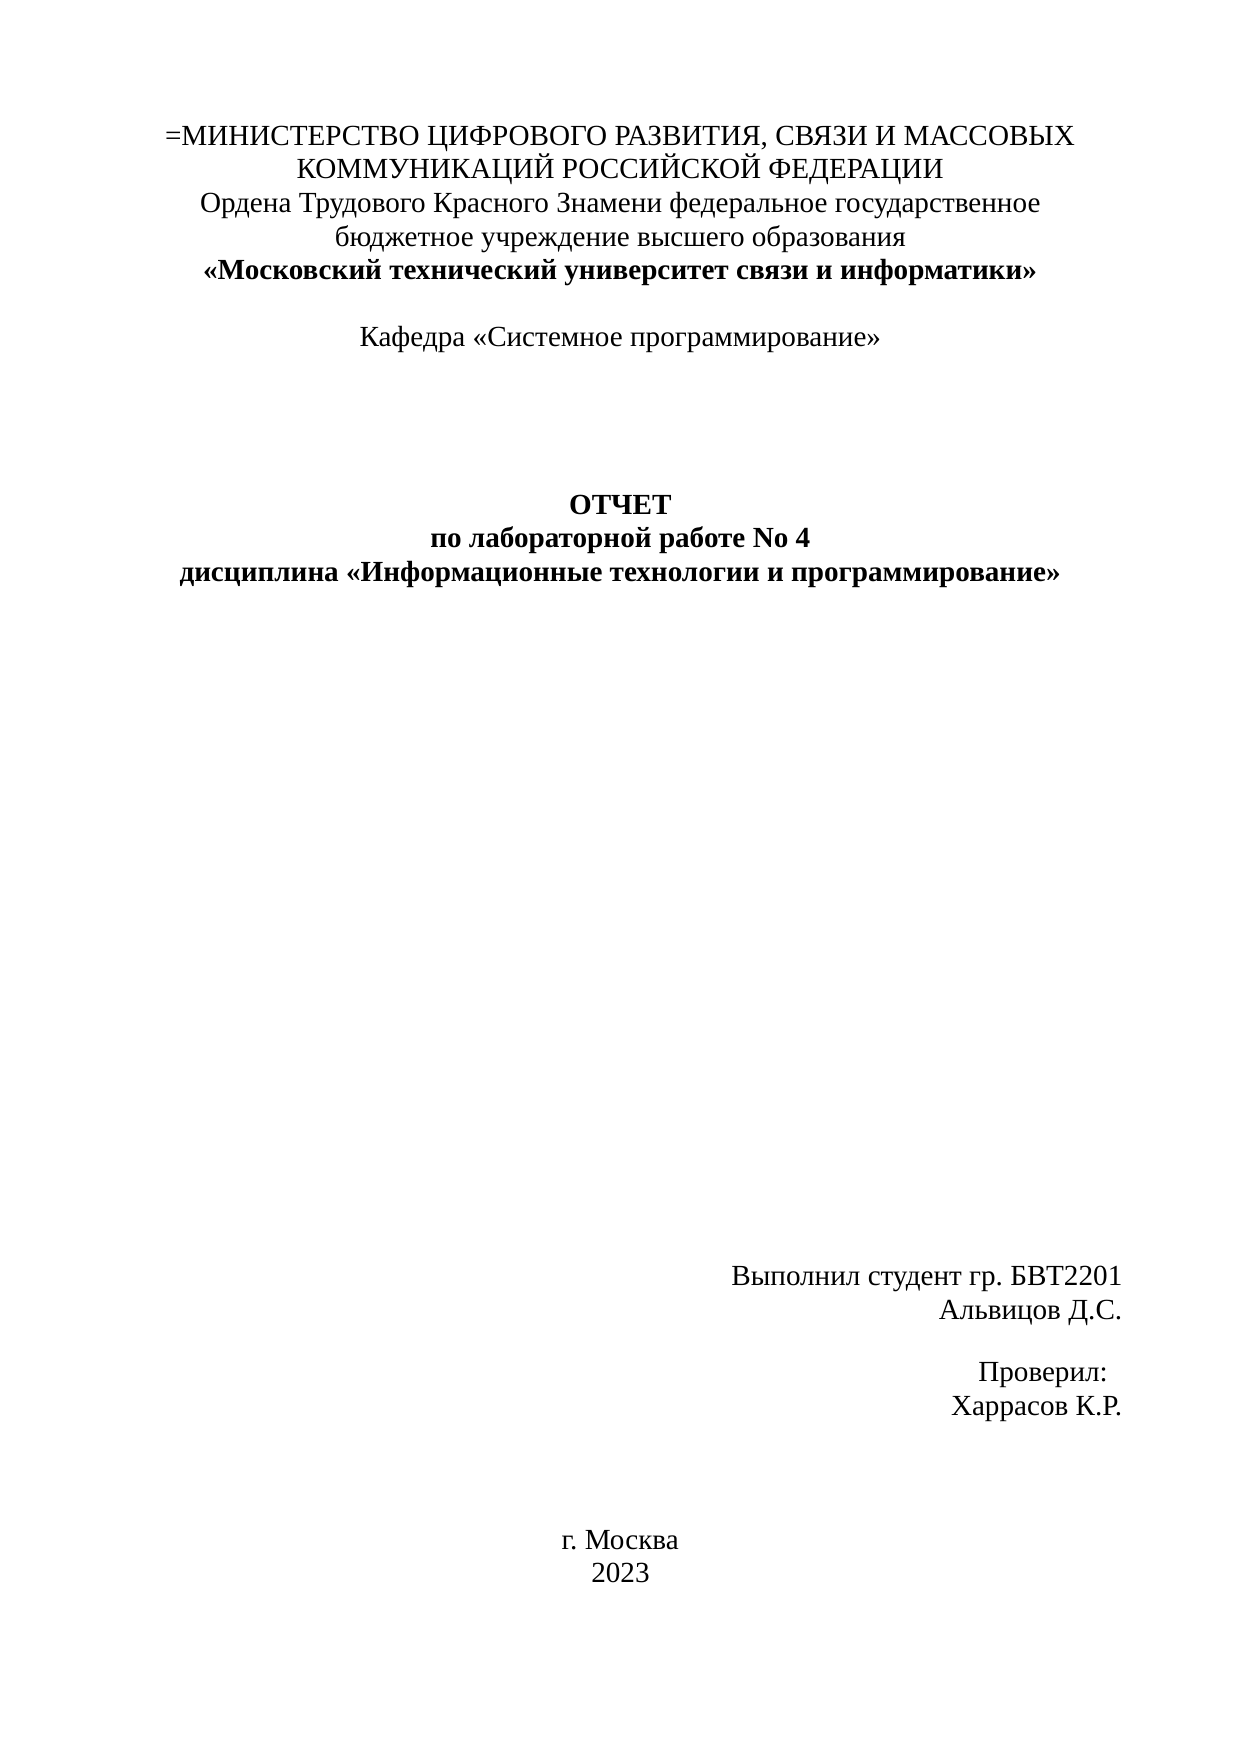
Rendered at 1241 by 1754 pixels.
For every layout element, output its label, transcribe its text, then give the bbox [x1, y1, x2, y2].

text Выполнил студент гр. БВТ2201 [118, 1258, 1122, 1292]
text Ордена Трудового Красного Знамени федеральное государственное [118, 185, 1122, 219]
text по лабораторной работе No 4 [118, 520, 1122, 554]
text дисциплина «Информационные технологии и программирование» [118, 554, 1122, 587]
text Харрасов К.Р. [118, 1388, 1122, 1421]
text КОММУНИКАЦИЙ РОССИЙСКОЙ ФЕДЕРАЦИИ [118, 152, 1122, 185]
text «Московский технический университет связи и информатики» [118, 252, 1122, 286]
text ОТЧЕТ [118, 487, 1122, 520]
text г. Москва [118, 1522, 1122, 1555]
text Проверил: [118, 1354, 1122, 1388]
text Кафедра «Системное программирование» [118, 319, 1122, 353]
text =МИНИСТЕРСТВО ЦИФРОВОГО РАЗВИТИЯ, СВЯЗИ И МАССОВЫХ [118, 118, 1122, 152]
text 2023 [118, 1555, 1122, 1589]
text Альвицов Д.С. [118, 1292, 1122, 1325]
text бюджетное учреждение высшего образования [118, 219, 1122, 252]
